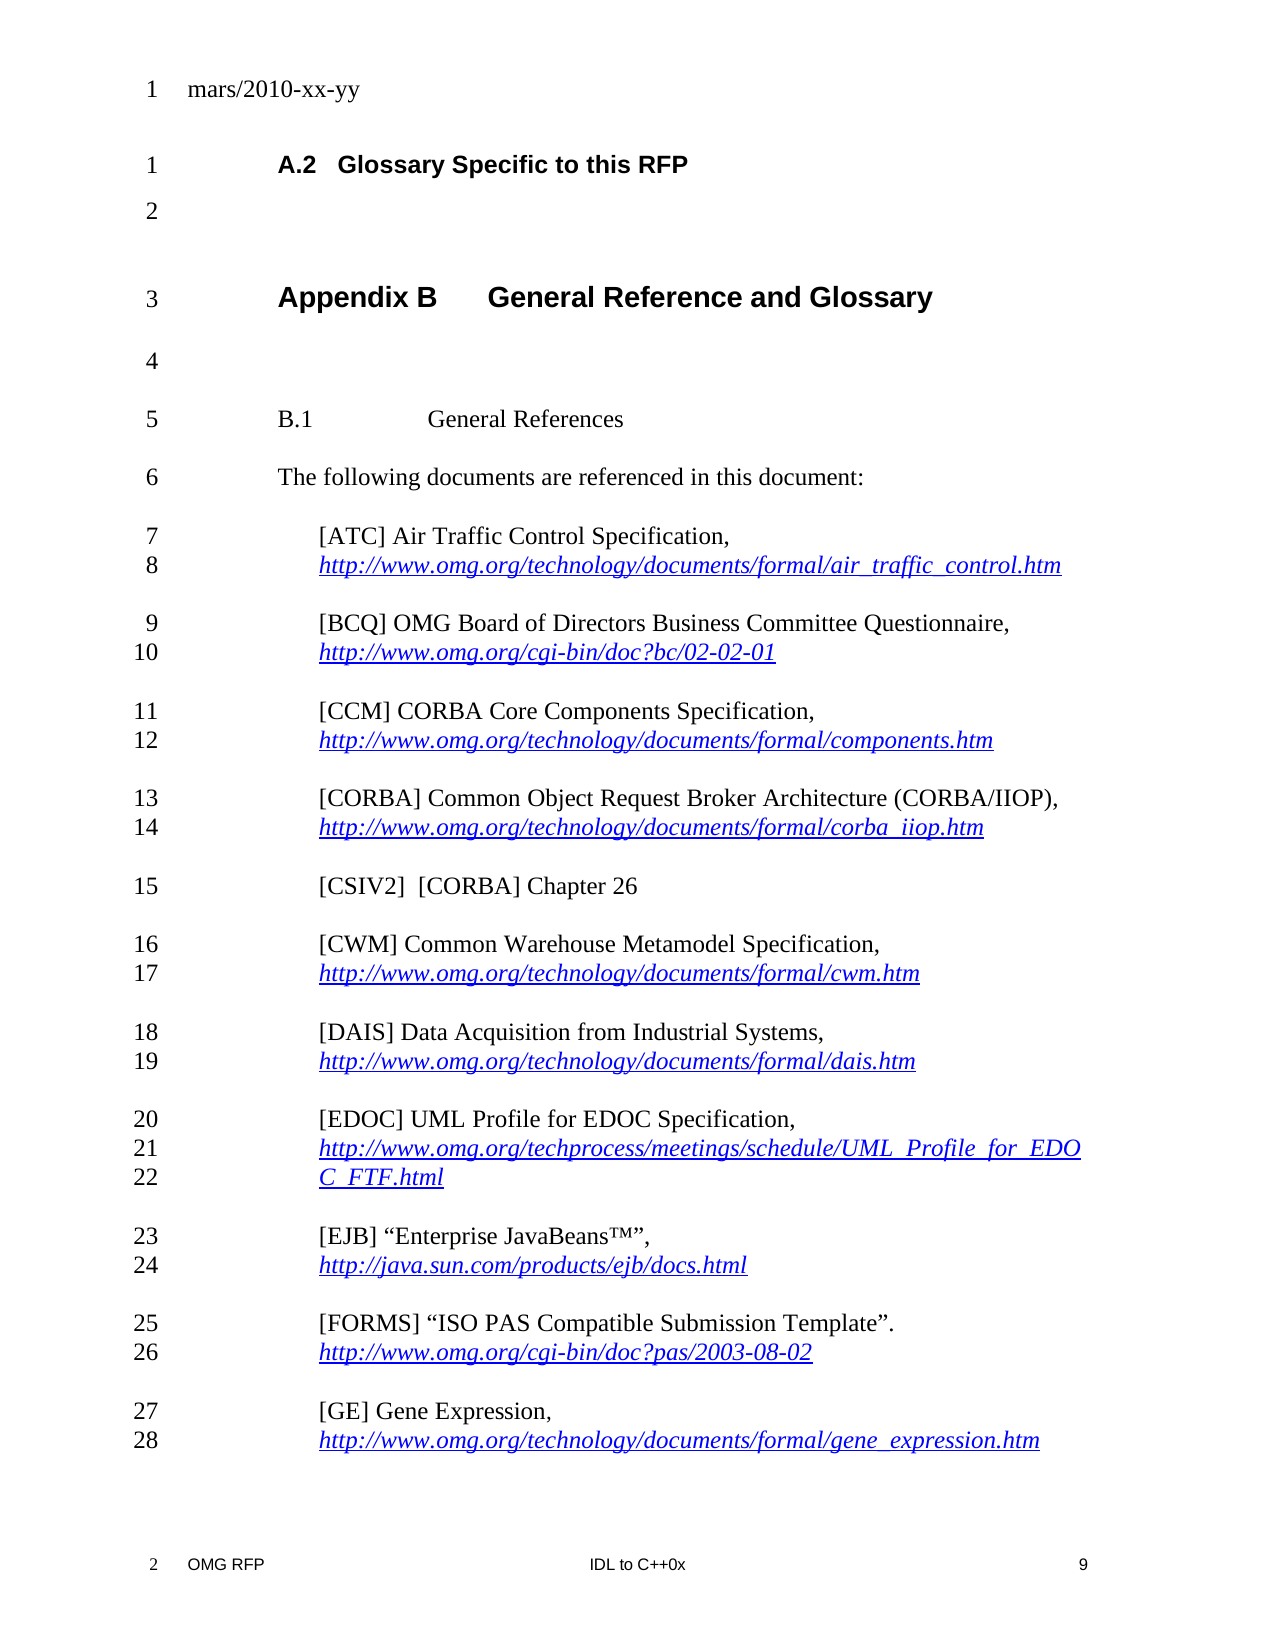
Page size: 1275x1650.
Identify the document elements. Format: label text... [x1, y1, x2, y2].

text [EDOC] UML Profile for EDOC Specification, http://www.omg.org/techprocess/meetings/schedule/UML_Profile_for_EDOC_FTF.html [319, 1104, 1087, 1192]
subtitle Appendix B General Reference and Glossary [187, 281, 1087, 314]
text [ATC] Air Traffic Control Specification, http://www.omg.org/technology/documents/formal/air_traffic_control.htm [319, 521, 1087, 579]
text [CWM] Common Warehouse Metamodel Specification, http://www.omg.org/technology/documents/formal/cwm.htm [319, 929, 1087, 987]
text [CCM] CORBA Core Components Specification, http://www.omg.org/technology/documents/formal/components.htm [319, 696, 1087, 754]
text [FORMS] “ISO PAS Compatible Submission Template”. http://www.omg.org/cgi-bin/doc?pas/2003-08-02 [319, 1308, 1087, 1367]
subtitle A.2 Glossary Specific to this RFP [187, 150, 1087, 179]
text The following documents are referenced in this document: [277, 462, 1087, 492]
text [DAIS] Data Acquisition from Industrial Systems, http://www.omg.org/technology/documents/formal/dais.htm [319, 1017, 1087, 1075]
text [BCQ] OMG Board of Directors Business Committee Questionnaire, http://www.omg.org/cgi-bin/doc?bc/02-02-01 [319, 608, 1087, 667]
text [CORBA] Common Object Request Broker Architecture (CORBA/IIOP), http://www.omg.org/technology/documents/formal/corba_iiop.htm [319, 783, 1087, 842]
text [EJB] “Enterprise JavaBeans™”, http://java.sun.com/products/ejb/docs.html [319, 1221, 1087, 1279]
text [GE] Gene Expression, http://www.omg.org/technology/documents/formal/gene_expression.htm [319, 1396, 1087, 1454]
text [CSIV2] [CORBA] Chapter 26 [319, 871, 1087, 900]
text B.1 General References [277, 404, 1087, 433]
